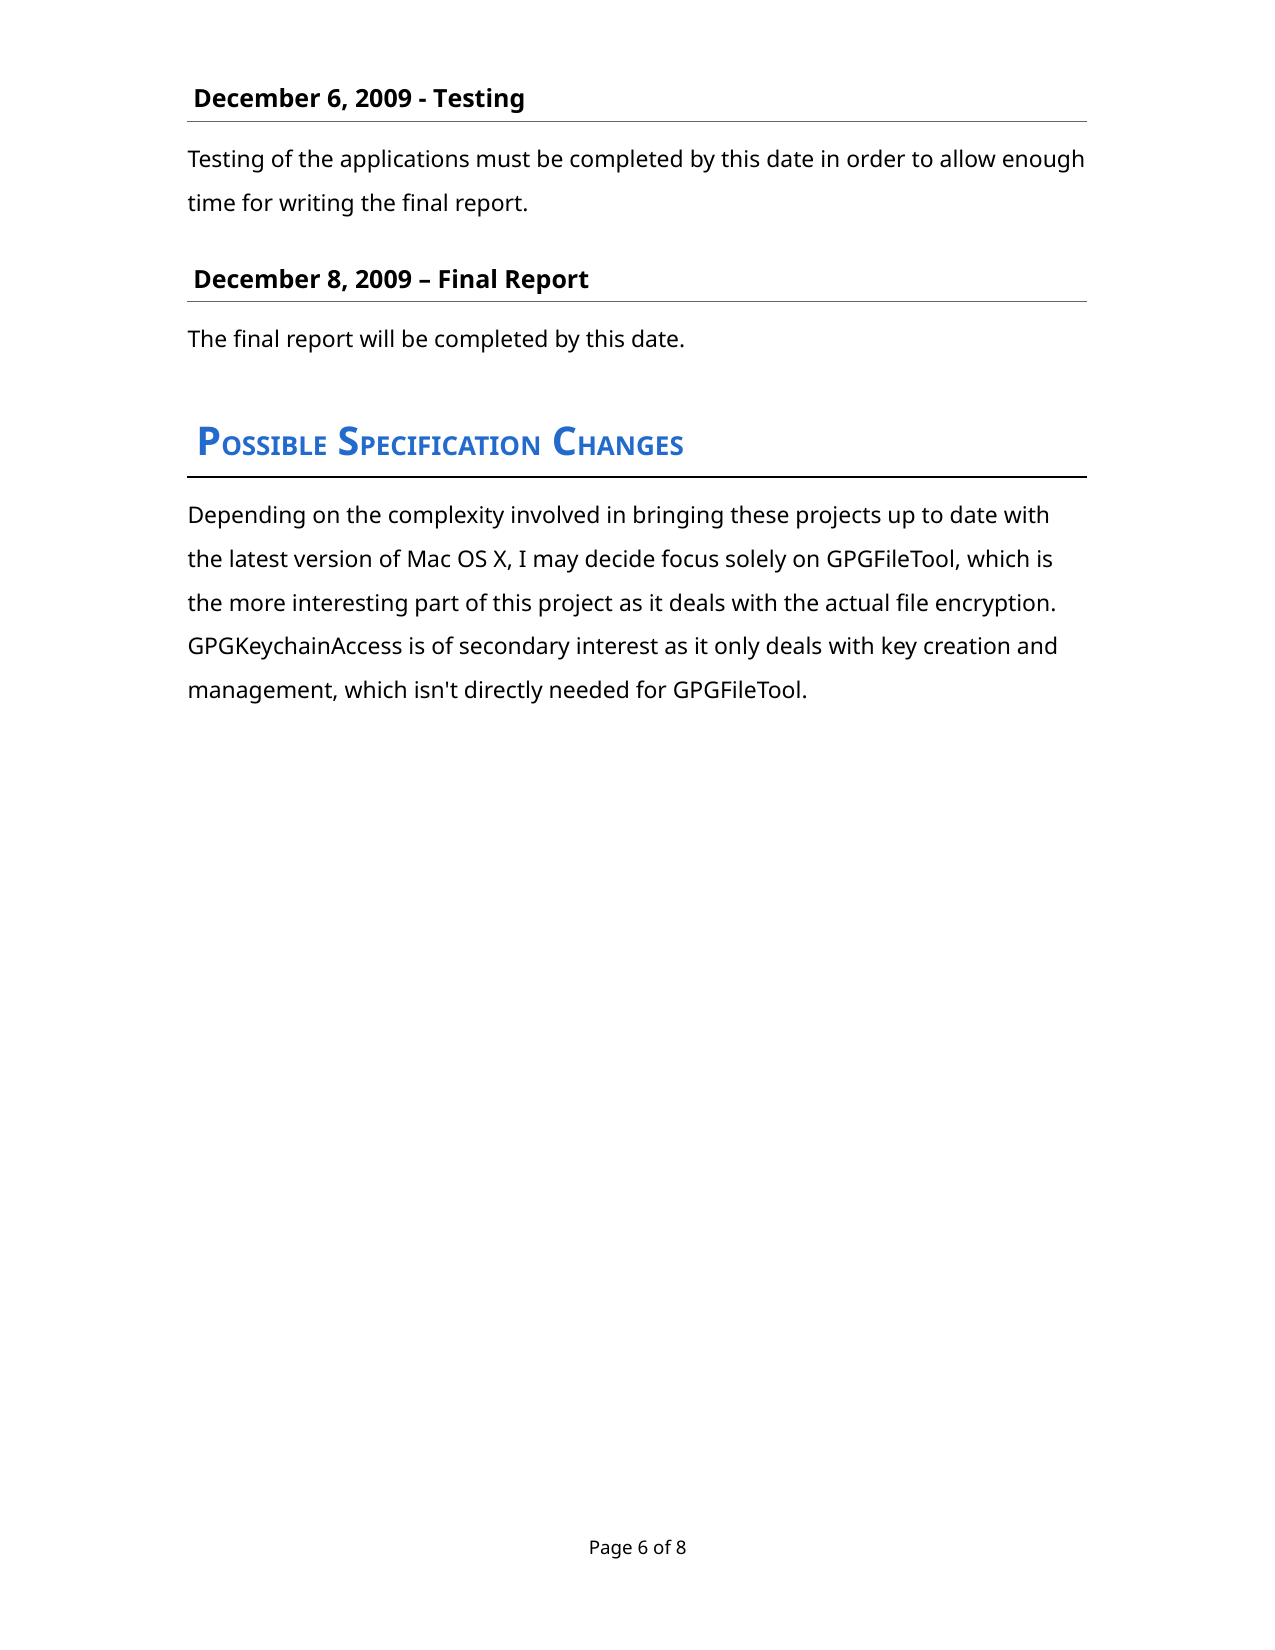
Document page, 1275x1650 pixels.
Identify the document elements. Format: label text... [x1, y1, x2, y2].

subtitle December 6, 2009 - Testing [187, 75, 1087, 121]
subtitle Possible Specification Changes [187, 404, 1087, 476]
subtitle December 8, 2009 – Final Report [187, 255, 1087, 301]
text Testing of the applications must be completed by this date in order to allow enough time for writing the final report. [187, 143, 1087, 218]
text The final report will be completed by this date. [187, 323, 1087, 354]
text Depending on the complexity involved in bringing these projects up to date with the latest version of Mac OS X, I may decide focus solely on GPGFileTool, which is the more interesting part of this project as it deals with the actual file encryption. GPGKeychainAccess is of secondary interest as it only deals with key creation and management, which isn't directly needed for GPGFileTool. [187, 499, 1087, 705]
